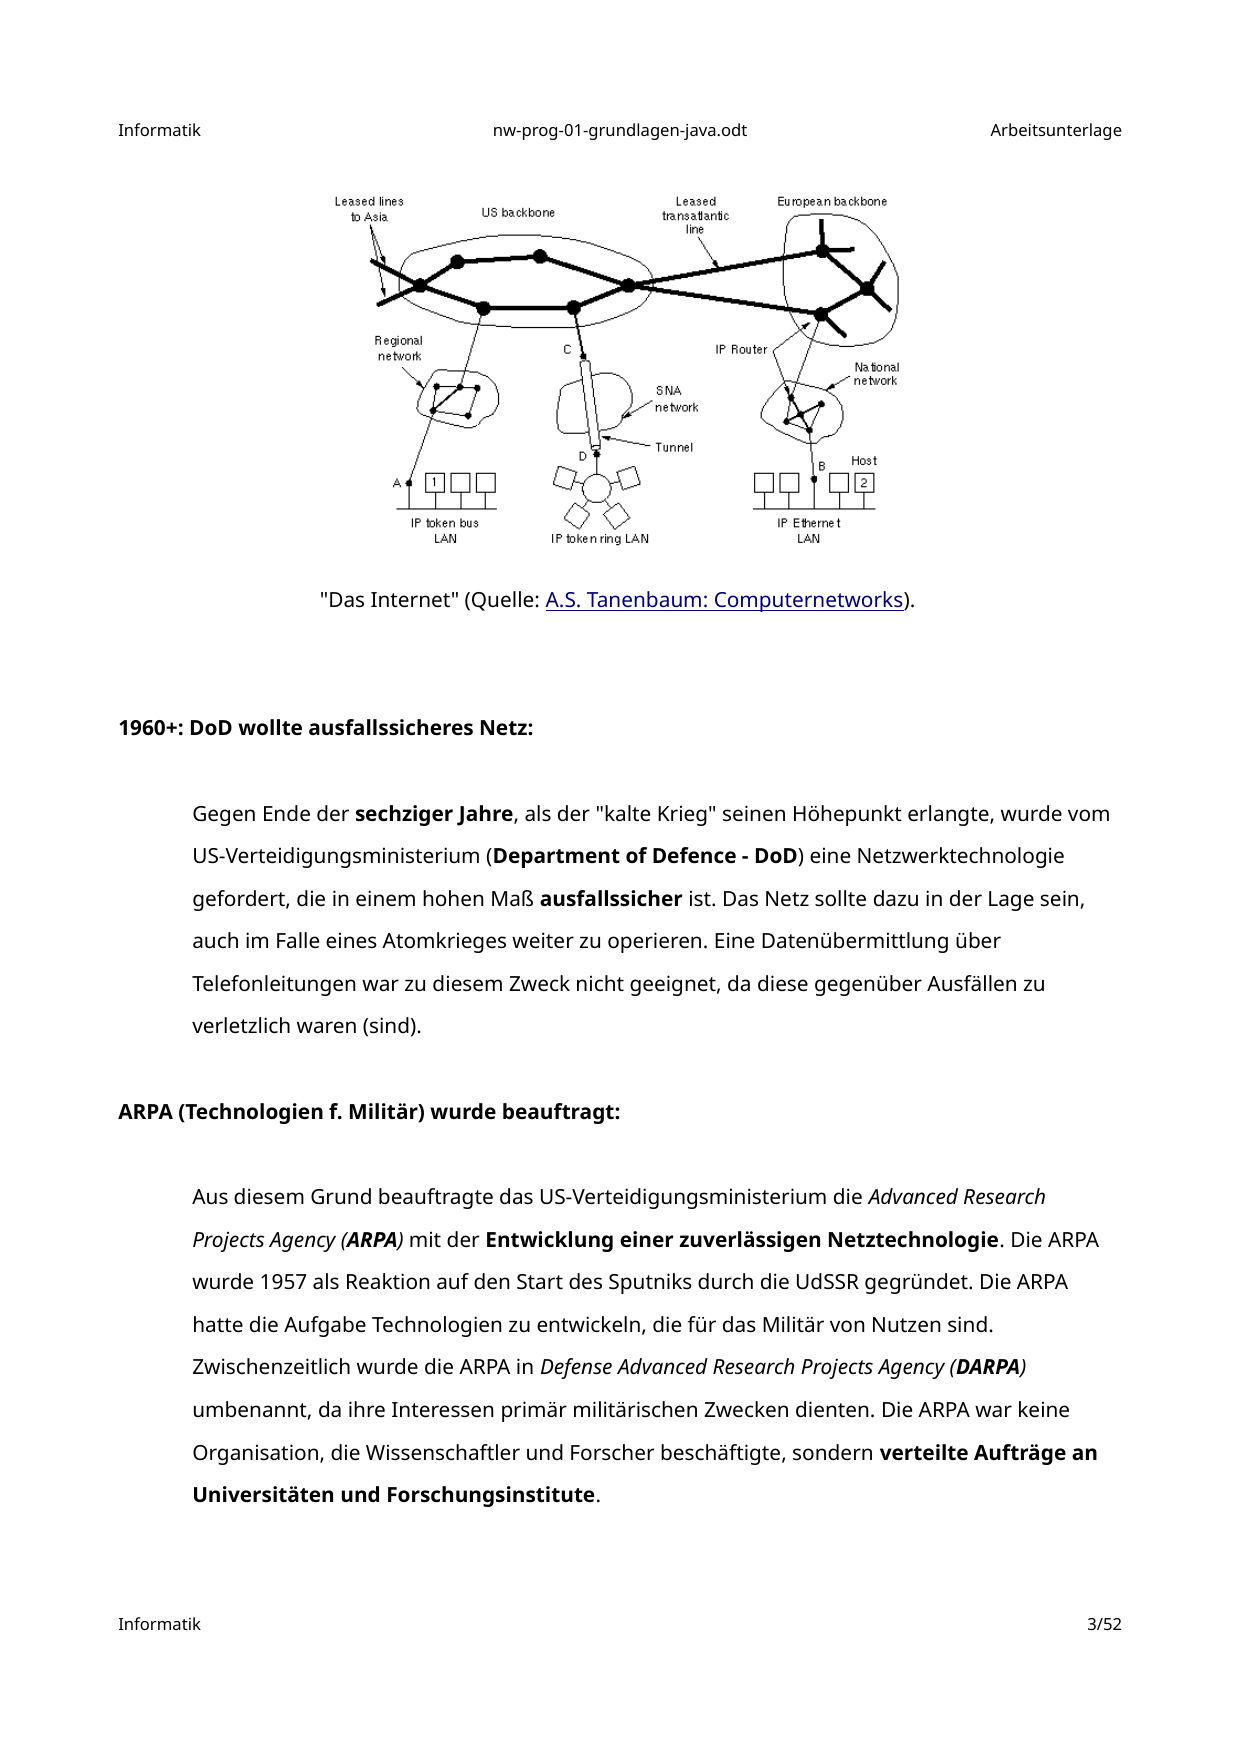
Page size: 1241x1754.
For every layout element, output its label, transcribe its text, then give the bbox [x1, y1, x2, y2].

text Aus diesem Grund beauftragte das US-Verteidigungsministerium die Advanced Research Projects Agency (ARPA) mit der Entwicklung einer zuverlässigen Netztechnologie. Die ARPA wurde 1957 als Reaktion auf den Start des Sputniks durch die UdSSR gegründet. Die ARPA hatte die Aufgabe Technologien zu entwickeln, die für das Militär von Nutzen sind. Zwischenzeitlich wurde die ARPA in Defense Advanced Research Projects Agency (DARPA) umbenannt, da ihre Interessen primär militärischen Zwecken dienten. Die ARPA war keine Organisation, die Wissenschaftler und Forscher beschäftigte, sondern verteilte Aufträge an Universitäten und Forschungsinstitute. [192, 1182, 1122, 1509]
picture [317, 179, 923, 563]
text ARPA (Technologien f. Militär) wurde beauftragt: [118, 1097, 1122, 1125]
text 1960+: DoD wollte ausfallssicheres Netz: [118, 713, 1122, 742]
text "Das Internet" (Quelle: A.S. Tanenbaum: Computernetworks). [118, 170, 1122, 614]
text Gegen Ende der sechziger Jahre, als der "kalte Krieg" seinen Höhepunkt erlangte, wurde vom US-Verteidigungsministerium (Department of Defence - DoD) eine Netzwerktechnologie gefordert, die in einem hohen Maß ausfallssicher ist. Das Netz sollte dazu in der Lage sein, auch im Falle eines Atomkrieges weiter zu operieren. Eine Datenübermittlung über Telefonleitungen war zu diesem Zweck nicht geeignet, da diese gegenüber Ausfällen zu verletzlich waren (sind). [192, 799, 1122, 1040]
